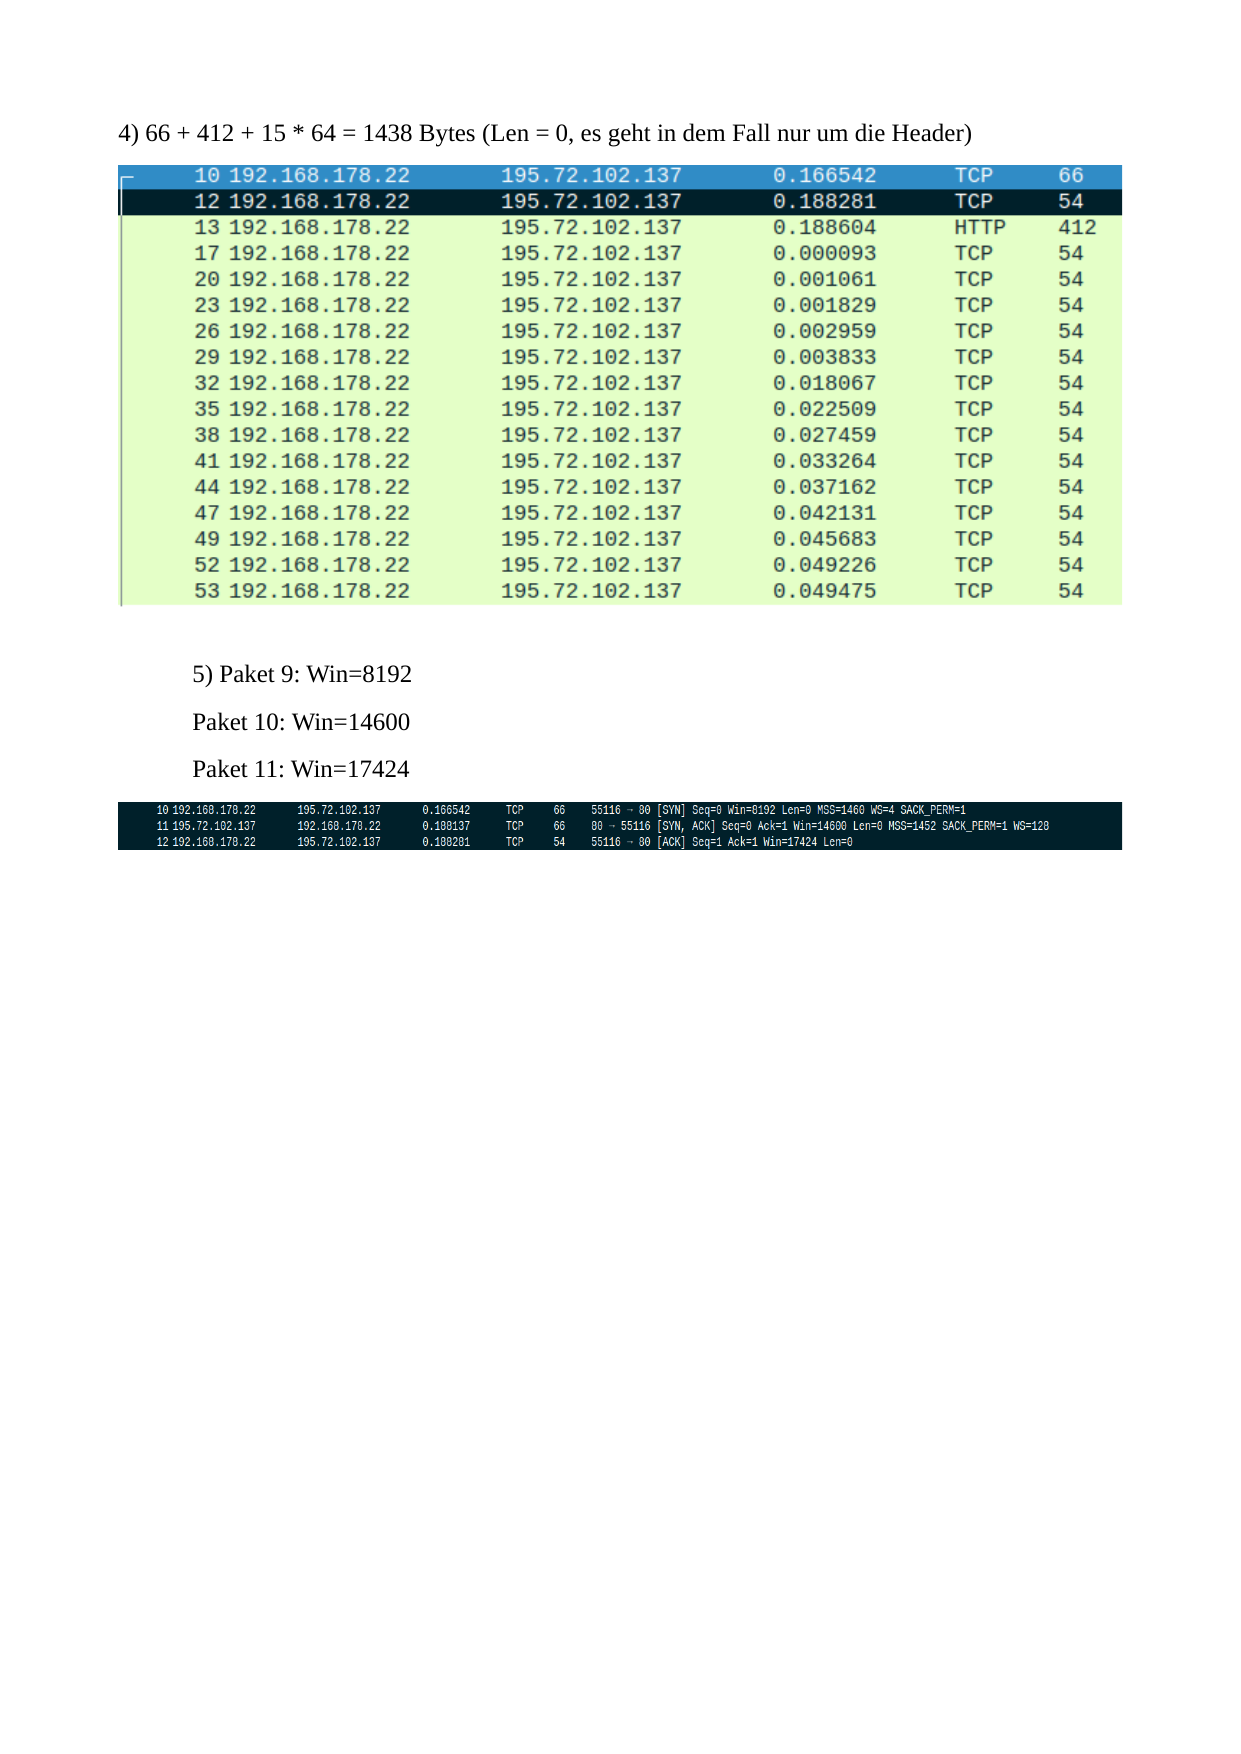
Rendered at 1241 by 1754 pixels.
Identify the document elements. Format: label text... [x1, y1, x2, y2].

text 4) 66 + 412 + 15 * 64 = 1438 Bytes (Len = 0, es geht in dem Fall nur um die Header) [118, 118, 1122, 147]
text Paket 10: Win=14600 [118, 707, 1122, 736]
text Paket 11: Win=17424 [118, 754, 1122, 783]
text 5) Paket 9: Win=8192 [118, 659, 1122, 688]
picture [118, 165, 1123, 608]
picture [118, 802, 1123, 850]
